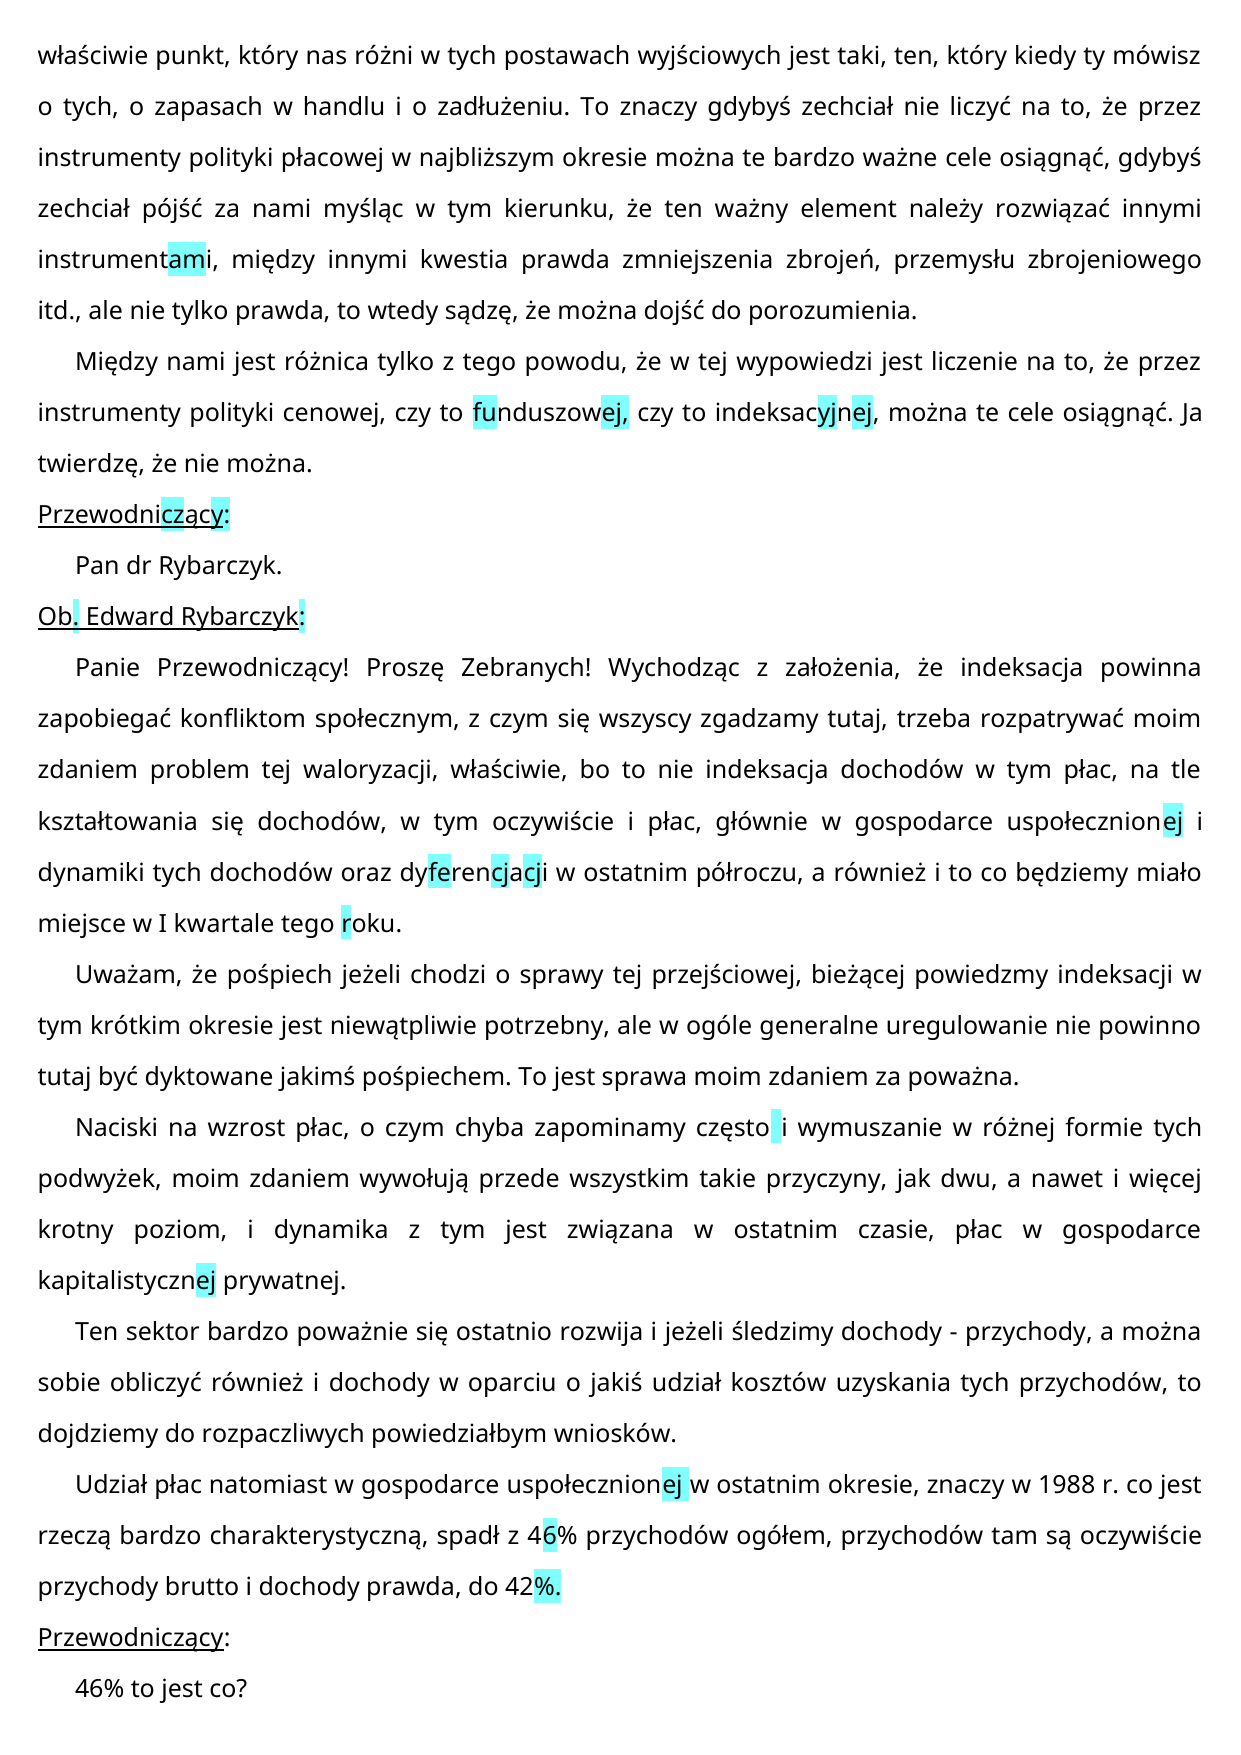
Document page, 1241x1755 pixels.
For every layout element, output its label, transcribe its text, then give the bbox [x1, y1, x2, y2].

text Panie Przewodniczący! Proszę Zebranych! Wychodząc z założenia, że indeksacja powinna zapobiegać konfliktom społecznym, z czym się wszyscy zgadzamy tutaj, trzeba rozpatrywać moim zdaniem problem tej waloryzacji, właściwie, bo to nie indeksacja dochodów w tym płac, na tle kształtowania się dochodów, w tym oczywiście i płac, głównie w gospodarce uspołecznionej i dynamiki tych dochodów oraz dyferencjacji w ostatnim półroczu, a również i to co będziemy miało miejsce w I kwartale tego roku. [37, 650, 1203, 939]
text Udział płac natomiast w gospodarce uspołecznionej w ostatnim okresie, znaczy w 1988 r. co jest rzeczą bardzo charakterystyczną, spadł z 46% przychodów ogółem, przychodów tam są oczywiście przychody brutto i dochody prawda, do 42%. [37, 1467, 1203, 1603]
text Uważam, że pośpiech jeżeli chodzi o sprawy tej przejściowej, bieżącej powiedzmy indeksacji w tym krótkim okresie jest niewątpliwie potrzebny, ale w ogóle generalne uregulowanie nie powinno tutaj być dyktowane jakimś pośpiechem. To jest sprawa moim zdaniem za poważna. [37, 956, 1203, 1092]
text Ten sektor bardzo poważnie się ostatnio rozwija i jeżeli śledzimy dochody - przychody, a można sobie obliczyć również i dochody w oparciu o jakiś udział kosztów uzyskania tych przychodów, to dojdziemy do rozpaczliwych powiedziałbym wniosków. [37, 1313, 1203, 1450]
text Przewodniczący: [37, 497, 1203, 531]
text Między nami jest różnica tylko z tego powodu, że w tej wypowiedzi jest liczenie na to, że przez instrumenty polityki cenowej, czy to funduszowej, czy to indeksacyjnej, można te cele osiągnąć. Ja twierdzę, że nie można. [37, 344, 1203, 480]
text Naciski na wzrost płac, o czym chyba zapominamy często i wymuszanie w różnej formie tych podwyżek, moim zdaniem wywołują przede wszystkim takie przyczyny, jak dwu, a nawet i więcej krotny poziom, i dynamika z tym jest związana w ostatnim czasie, płac w gospodarce kapitalistycznej prywatnej. [37, 1109, 1203, 1297]
text Przewodniczący: [37, 1620, 1203, 1654]
text 46% to jest co? [37, 1671, 1203, 1705]
text Pan dr Rybarczyk. [37, 548, 1203, 582]
text Ob. Edward Rybarczyk: [37, 599, 1203, 633]
text właściwie punkt, który nas różni w tych postawach wyjściowych jest taki, ten, który kiedy ty mówisz o tych, o zapasach w handlu i o zadłużeniu. To znaczy gdybyś zechciał nie liczyć na to, że przez instrumenty polityki płacowej w najbliższym okresie można te bardzo ważne cele osiągnąć, gdybyś zechciał pójść za nami myśląc w tym kierunku, że ten ważny element należy rozwiązać innymi instrumentami, między innymi kwestia prawda zmniejszenia zbrojeń, przemysłu zbrojeniowego itd., ale nie tylko prawda, to wtedy sądzę, że można dojść do porozumienia. [37, 37, 1203, 327]
